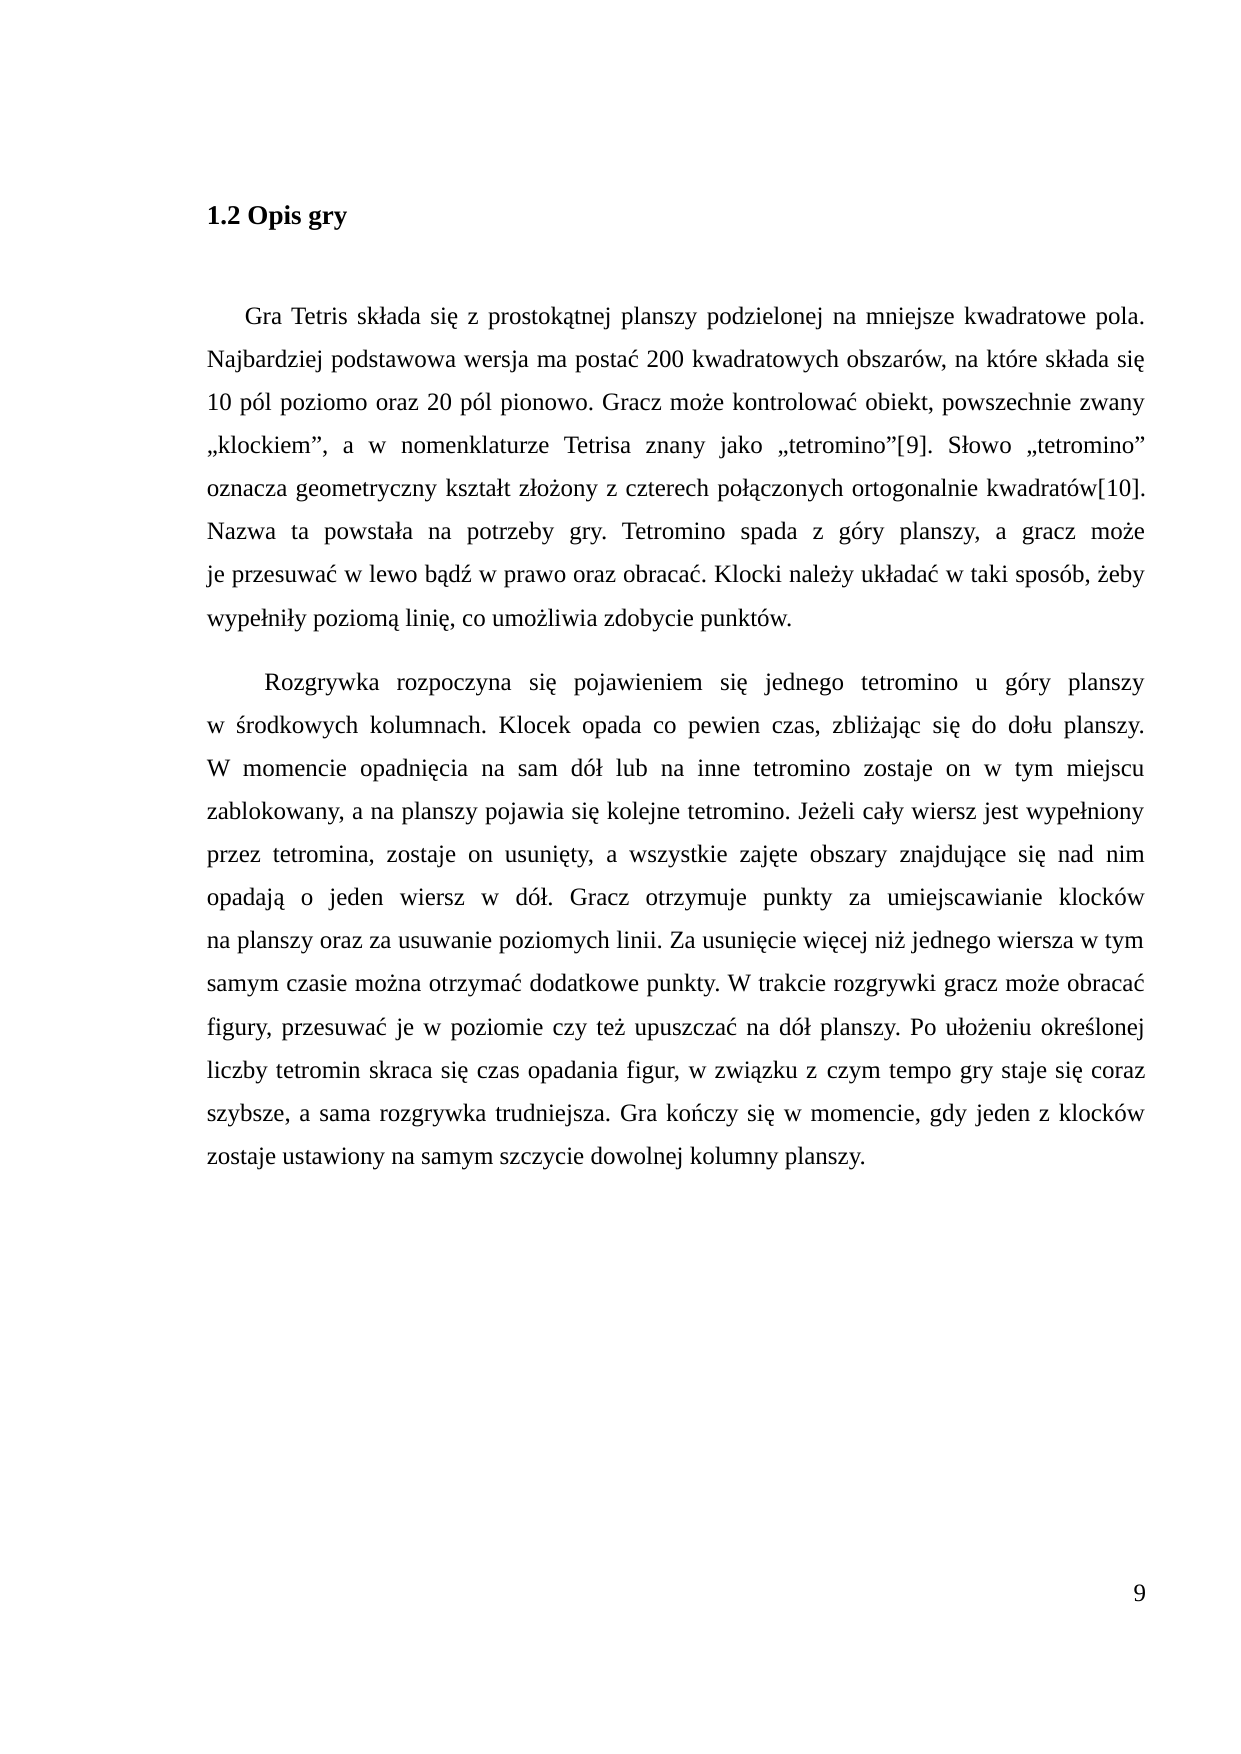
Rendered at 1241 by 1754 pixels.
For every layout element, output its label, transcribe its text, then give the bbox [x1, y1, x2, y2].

subtitle 1.2 Opis gry [207, 199, 1146, 230]
text Gra Tetris składa się z prostokątnej planszy podzielonej na mniejsze kwadratowe pola. Najbardziej podstawowa wersja ma postać 200 kwadratowych obszarów, na które składa się 10 pól poziomo oraz 20 pól pionowo. Gracz może kontrolować obiekt, powszechnie zwany „klockiem”, a w nomenklaturze Tetrisa znany jako „tetromino”[]. Słowo „tetromino” oznacza geometryczny kształt złożony z czterech połączonych ortogonalnie kwadratów[]. Nazwa ta powstała na potrzeby gry. Tetromino spada z góry planszy, a gracz może je przesuwać w lewo bądź w prawo oraz obracać. Klocki należy układać w taki sposób, żeby wypełniły poziomą linię, co umożliwia zdobycie punktów. [207, 301, 1146, 631]
text Rozgrywka rozpoczyna się pojawieniem się jednego tetromino u góry planszy w środkowych kolumnach. Klocek opada co pewien czas, zbliżając się do dołu planszy. W momencie opadnięcia na sam dół lub na inne tetromino zostaje on w tym miejscu zablokowany, a na planszy pojawia się kolejne tetromino. Jeżeli cały wiersz jest wypełniony przez tetromina, zostaje on usunięty, a wszystkie zajęte obszary znajdujące się nad nim opadają o jeden wiersz w dół. Gracz otrzymuje punkty za umiejscawianie klocków na planszy oraz za usuwanie poziomych linii. Za usunięcie więcej niż jednego wiersza w tym samym czasie można otrzymać dodatkowe punkty. W trakcie rozgrywki gracz może obracać figury, przesuwać je w poziomie czy też upuszczać na dół planszy. Po ułożeniu określonej liczby tetromin skraca się czas opadania figur, w związku z czym tempo gry staje się coraz szybsze, a sama rozgrywka trudniejsza. Gra kończy się w momencie, gdy jeden z klocków zostaje ustawiony na samym szczycie dowolnej kolumny planszy. [207, 667, 1146, 1170]
